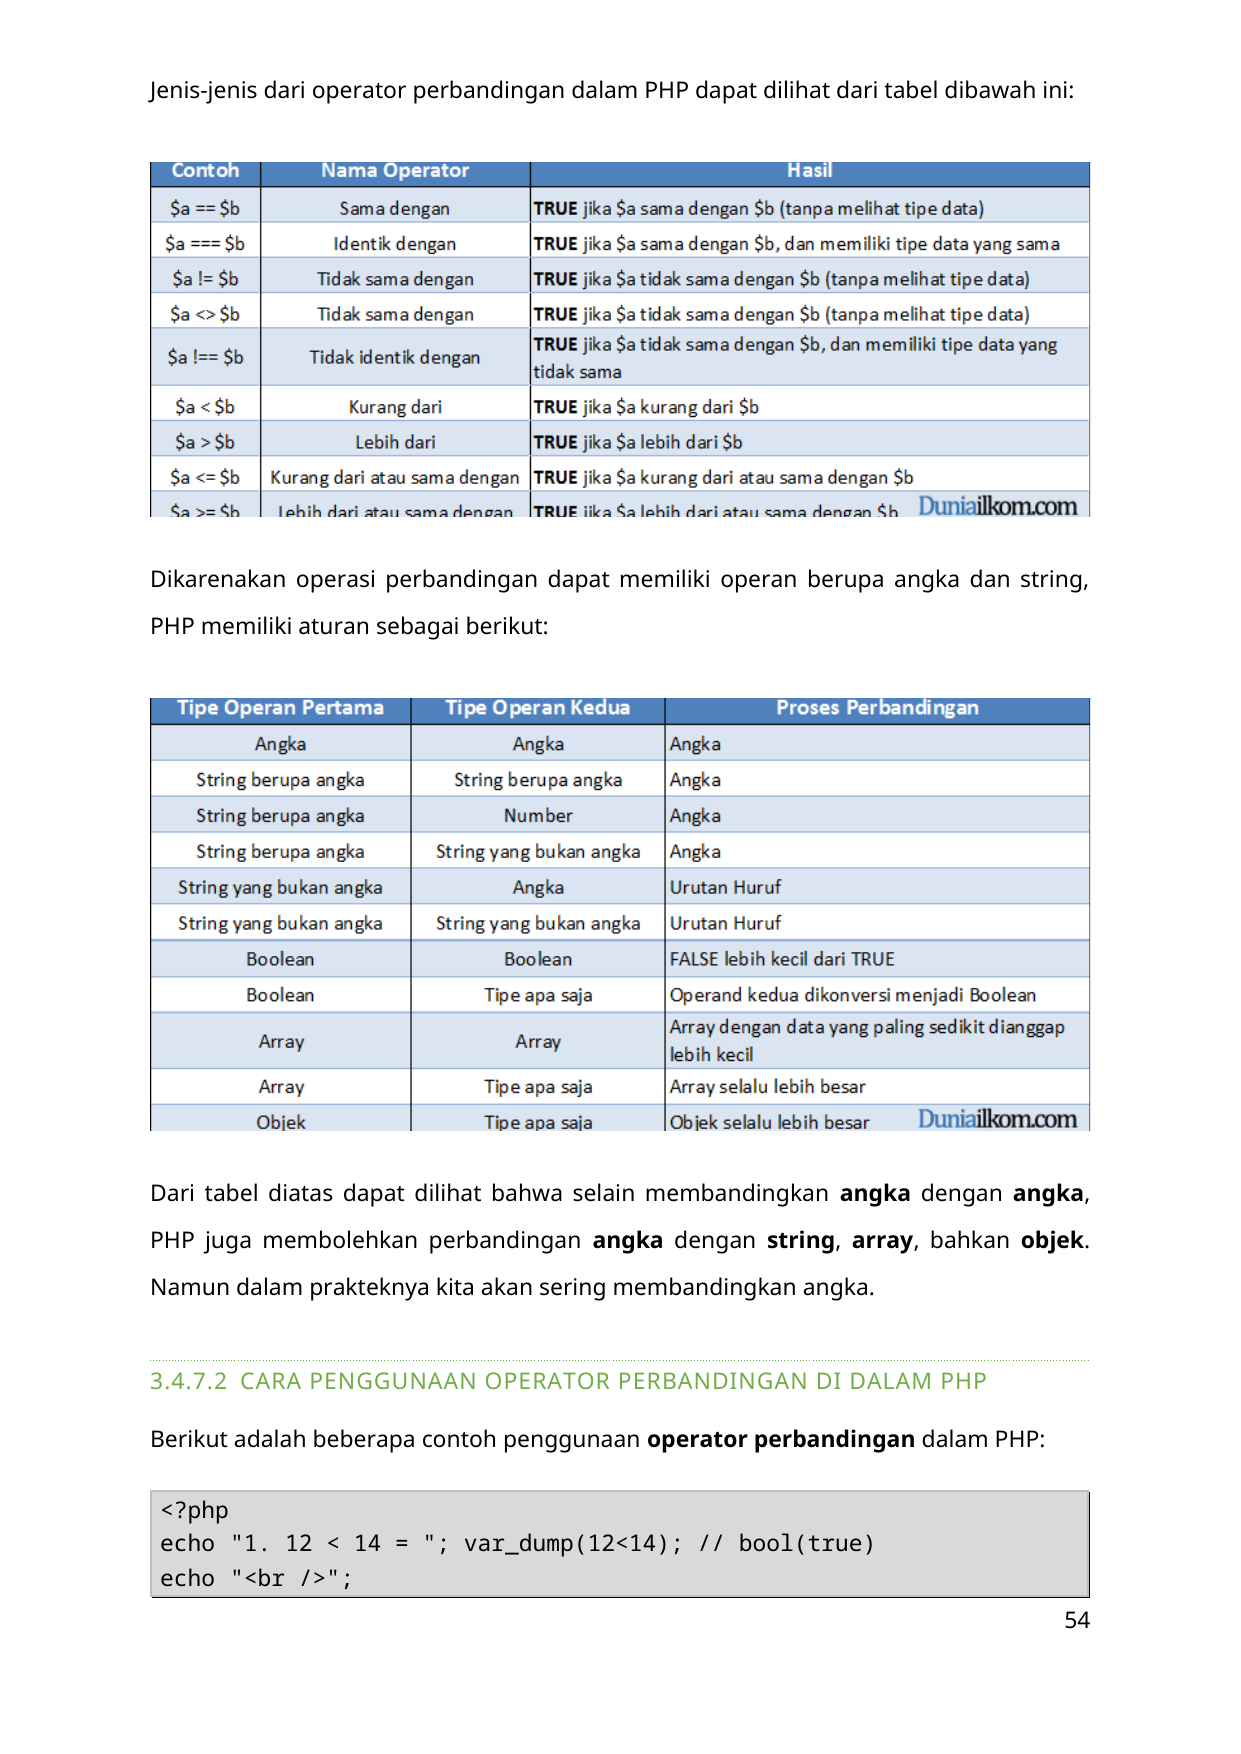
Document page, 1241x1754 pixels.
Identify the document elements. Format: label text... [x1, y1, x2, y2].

text Dikarenakan operasi perbandingan dapat memiliki operan berupa angka dan string, PHP memiliki aturan sebagai berikut: [150, 563, 1090, 641]
text Dari tabel diatas dapat dilihat bahwa selain membandingkan angka dengan angka, PHP juga membolehkan perbandingan angka dengan string, array, bahkan objek. Namun dalam prakteknya kita akan sering membandingkan angka. [150, 1177, 1090, 1302]
picture [150, 698, 1091, 1131]
text <?php [152, 1492, 1087, 1521]
text Jenis-jenis dari operator perbandingan dalam PHP dapat dilihat dari tabel dibawah ini: [150, 74, 1090, 105]
picture [150, 162, 1091, 517]
text echo "<br />"; [152, 1556, 1087, 1595]
subtitle Cara Penggunaan Operator Perbandingan di dalam PHP [150, 1359, 1090, 1396]
text Berikut adalah beberapa contoh penggunaan operator perbandingan dalam PHP: [150, 1422, 1090, 1454]
text echo "1. 12 < 14 = "; var_dump(12<14); // bool(true) [152, 1521, 1087, 1556]
